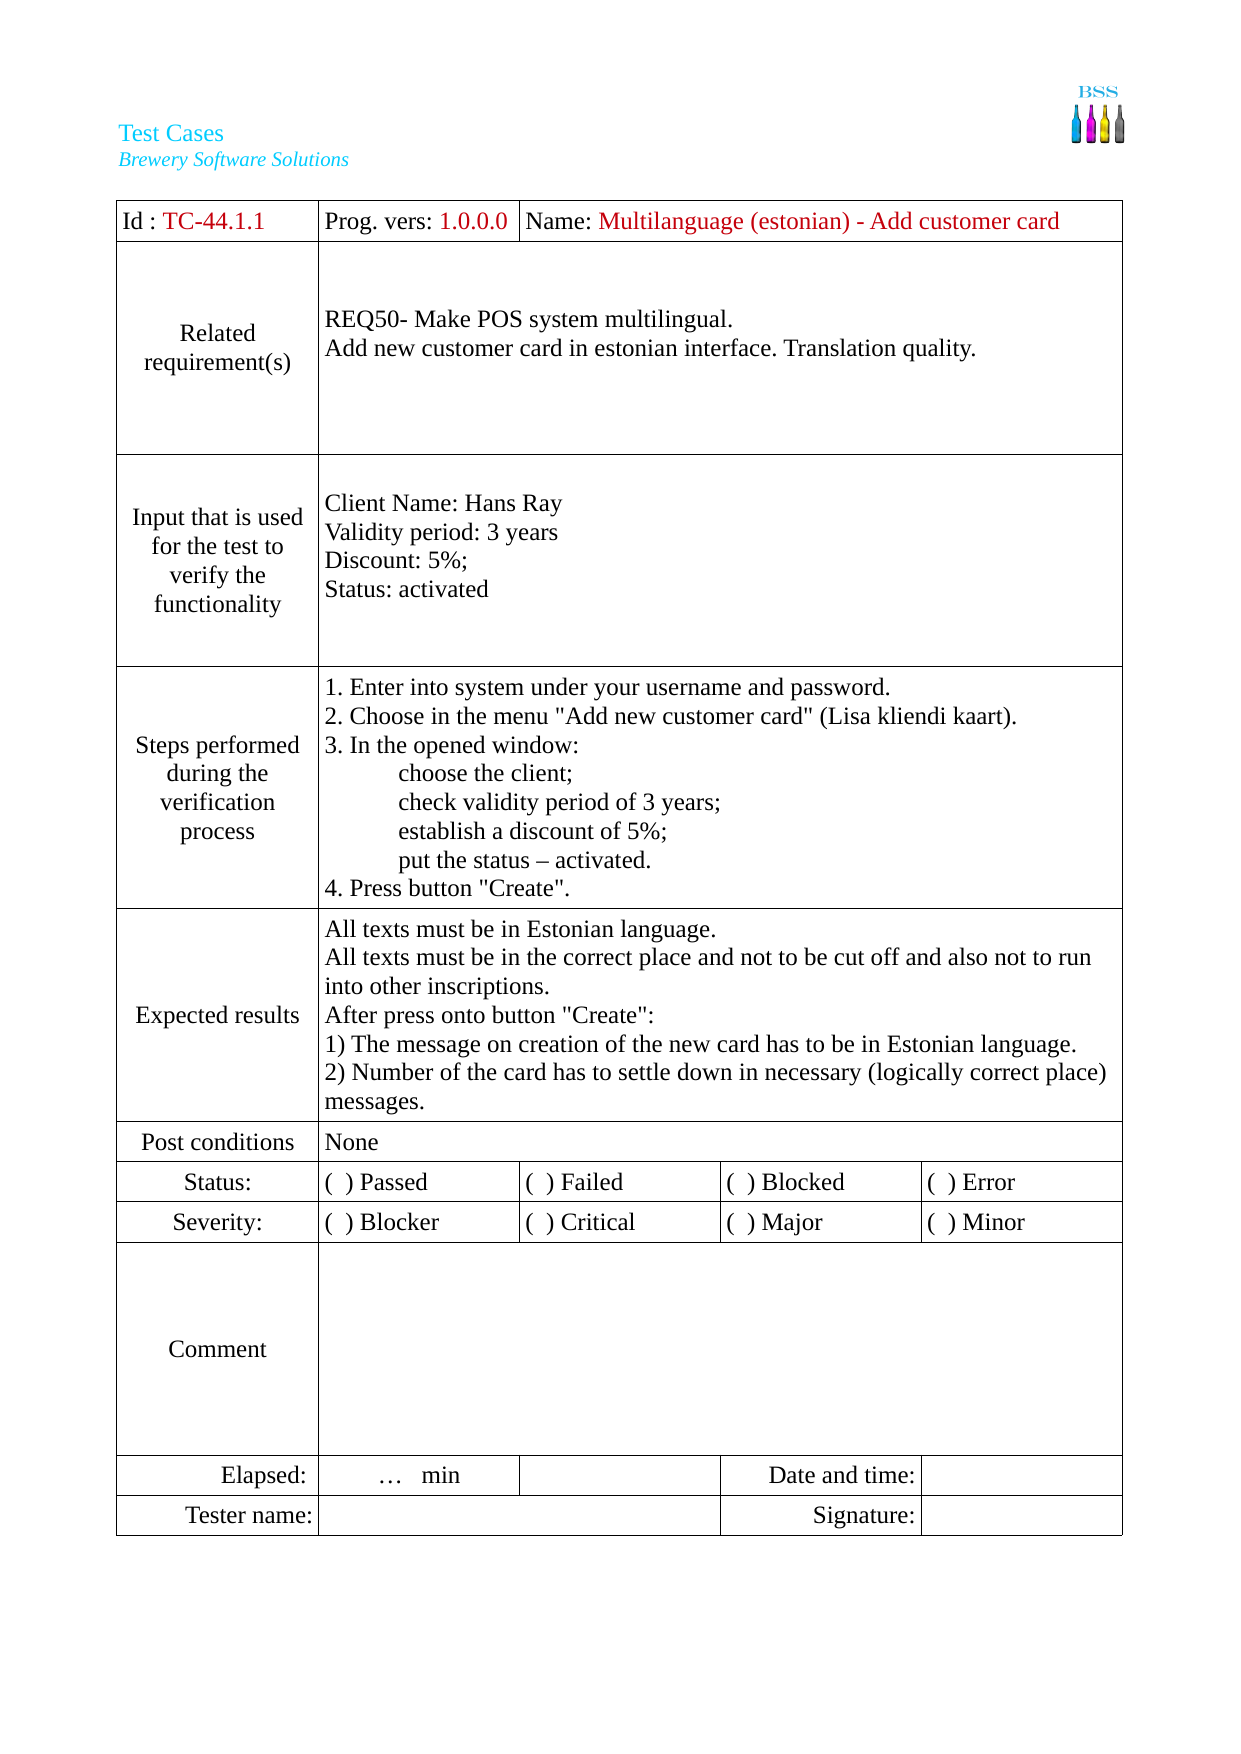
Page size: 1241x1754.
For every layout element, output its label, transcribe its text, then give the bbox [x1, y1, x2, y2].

table_cell All texts must be in Estonian language. All texts must be in the correct place and not to be cut off and also not to run into other inscriptions. After press onto button "Create": 1) The message on creation of the new card has to be in Estonian language. 2) Number of the card has to settle down in necessary (logically correct place) messages. [319, 909, 1122, 1121]
table_cell Input that is used for the test to verify the functionality [117, 455, 318, 666]
table_cell Comment [117, 1243, 318, 1454]
table_cell [520, 1456, 720, 1495]
table_cell ( ) Major [721, 1202, 921, 1242]
table_cell Severity: [117, 1202, 318, 1242]
table_cell Tester name: [117, 1496, 318, 1535]
table_cell [922, 1456, 1122, 1495]
table_cell Expected results [117, 909, 318, 1121]
table_cell Post conditions [117, 1122, 318, 1161]
table_cell Date and time: [721, 1456, 921, 1495]
table_header Id : TC-44.1.1 [117, 201, 318, 241]
table_cell Status: [117, 1162, 318, 1201]
table_cell [922, 1496, 1122, 1535]
table_cell Elapsed: [117, 1456, 318, 1495]
table_cell ( ) Failed [520, 1162, 720, 1201]
picture [1063, 79, 1133, 149]
table_header Name: Multilanguage (estonian) - Add customer card [520, 201, 1122, 241]
table_cell 1. Enter into system under your username and password. 2. Choose in the menu "Add new customer card" (Lisa kliendi kaart). 3. In the opened window: choose the client; check validity period of 3 years; establish a discount of 5%; put the status – activated. 4. Press button "Create". [319, 667, 1122, 908]
table_cell REQ50- Make POS system multilingual. Add new customer card in estonian interface. Translation quality. [319, 242, 1122, 453]
table_cell [319, 1496, 720, 1535]
table_cell Steps performed during the verification process [117, 667, 318, 908]
table_cell Client Name: Hans Ray Validity period: 3 years Discount: 5%; Status: activated [319, 455, 1122, 666]
table_cell Related requirement(s) [117, 242, 318, 453]
table_cell ( ) Error [922, 1162, 1122, 1201]
table_cell [319, 1243, 1122, 1454]
table_cell None [319, 1122, 1122, 1161]
table_cell ( ) Minor [922, 1202, 1122, 1242]
table_cell … min [319, 1456, 519, 1495]
table_cell Signature: [721, 1496, 921, 1535]
table_cell ( ) Blocked [721, 1162, 921, 1201]
table_cell ( ) Blocker [319, 1202, 519, 1242]
table_header Prog. vers: 1.0.0.0 [319, 201, 519, 241]
table_cell ( ) Passed [319, 1162, 519, 1201]
table_cell ( ) Critical [520, 1202, 720, 1242]
